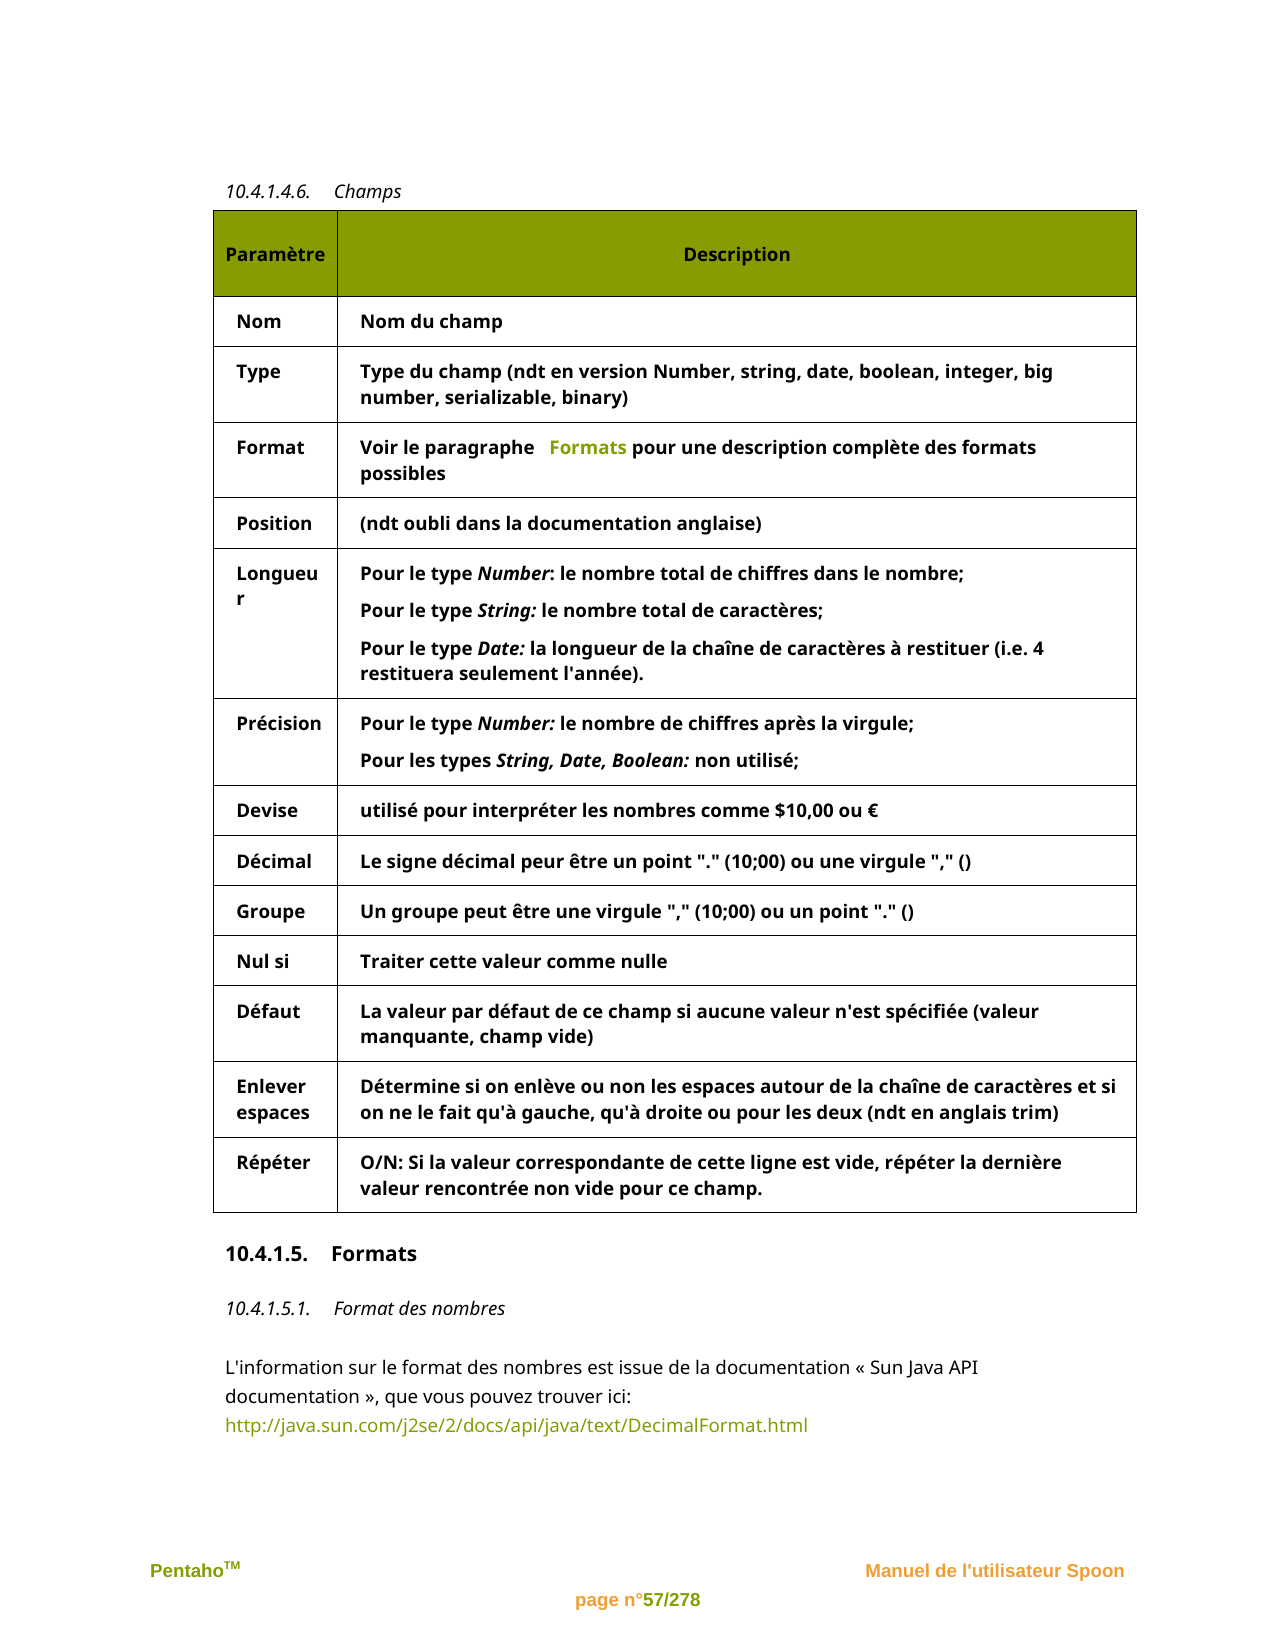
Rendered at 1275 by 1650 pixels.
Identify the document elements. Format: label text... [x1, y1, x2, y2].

table_cell Devise [214, 786, 337, 835]
table_cell Format [214, 423, 337, 497]
table_cell Nul si [214, 936, 337, 985]
table_cell Enlever espaces [214, 1062, 337, 1137]
table_cell Un groupe peut être une virgule "," (10;00) ou un point "." () [338, 886, 1136, 935]
table_cell Répéter [214, 1138, 337, 1212]
table_cell Groupe [214, 886, 337, 935]
table_cell Type du champ (ndt en version Number, string, date, boolean, integer, big number, serializable, binary) [338, 347, 1136, 422]
table_cell Décimal [214, 836, 337, 885]
table_cell Le signe décimal peur être un point "." (10;00) ou une virgule "," () [338, 836, 1136, 885]
text L'information sur le format des nombres est issue de la documentation « Sun Java API documentation », que vous pouvez trouver ici: http://java.sun.com/j2se/2/docs/api/java/text/DecimalFormat.html [225, 1351, 1125, 1439]
subtitle Champs [225, 175, 1125, 204]
table_cell Longueur [214, 549, 337, 698]
table_cell Détermine si on enlève ou non les espaces autour de la chaîne de caractères et si on ne le fait qu'à gauche, qu'à droite ou pour les deux (ndt en anglais trim) [338, 1062, 1136, 1137]
table_cell utilisé pour interpréter les nombres comme $10,00 ou € [338, 786, 1136, 835]
subtitle Formats [225, 1238, 1125, 1267]
table_cell Position [214, 498, 337, 547]
subtitle Format des nombres [225, 1292, 1125, 1322]
table_cell Type [214, 347, 337, 422]
table_cell Pour le type Number: le nombre total de chiffres dans le nombre; Pour le type String: le nombre total de caractères; Pour le type Date: la longueur de la chaîne de caractères à restituer (i.e. 4 restituera seulement l'année). [338, 549, 1136, 698]
table_cell Nom du champ [338, 297, 1136, 346]
table_cell Traiter cette valeur comme nulle [338, 936, 1136, 985]
table_cell Précision [214, 699, 337, 785]
table_cell Voir le paragraphe Formats pour une description complète des formats possibles [338, 423, 1136, 497]
table_cell La valeur par défaut de ce champ si aucune valeur n'est spécifiée (valeur manquante, champ vide) [338, 986, 1136, 1061]
table_header Description [338, 211, 1136, 296]
table_cell O/N: Si la valeur correspondante de cette ligne est vide, répéter la dernière valeur rencontrée non vide pour ce champ. [338, 1138, 1136, 1212]
table_header Paramètre [214, 211, 337, 296]
table_cell (ndt oubli dans la documentation anglaise) [338, 498, 1136, 547]
table_cell Nom [214, 297, 337, 346]
table_cell Pour le type Number: le nombre de chiffres après la virgule; Pour les types String, Date, Boolean: non utilisé; [338, 699, 1136, 785]
table_cell Défaut [214, 986, 337, 1061]
